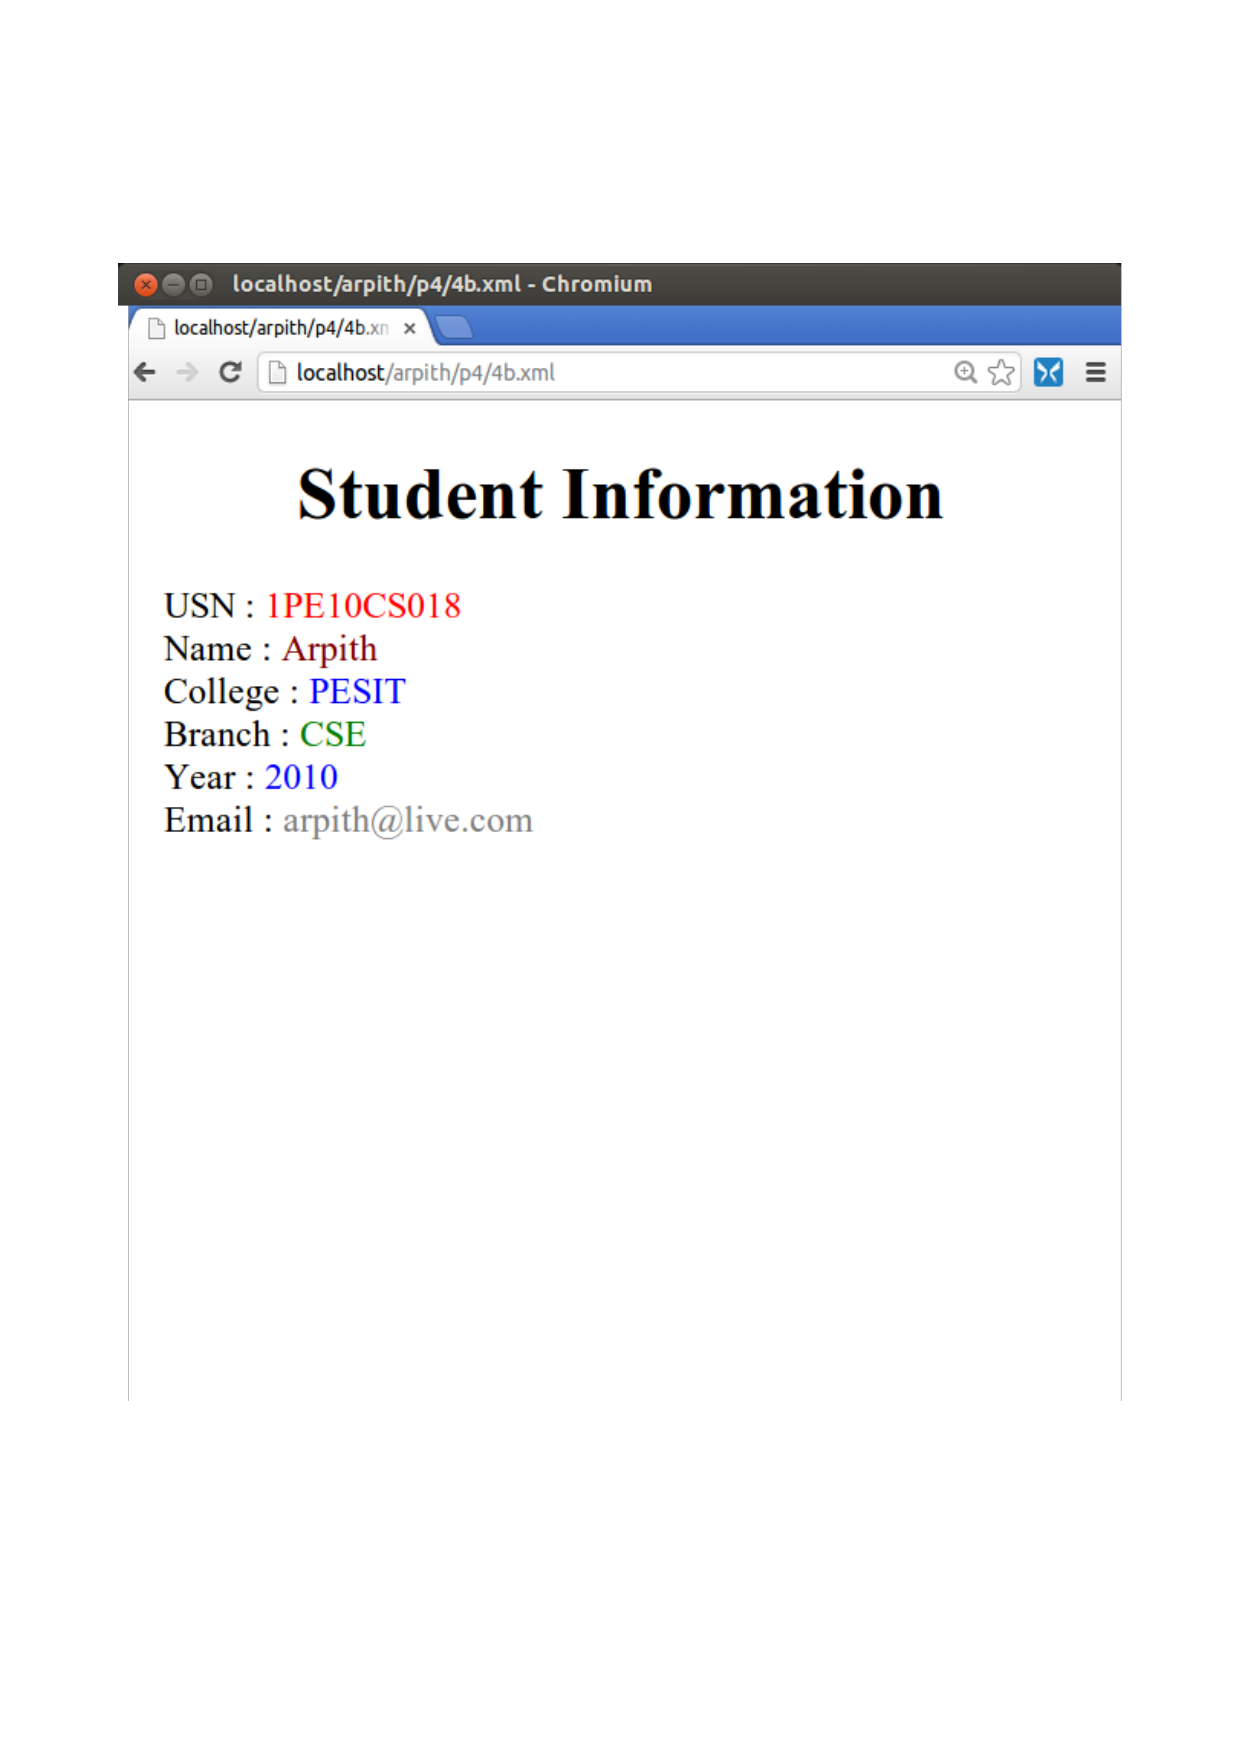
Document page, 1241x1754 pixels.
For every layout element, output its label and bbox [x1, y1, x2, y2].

picture [118, 263, 1123, 1401]
